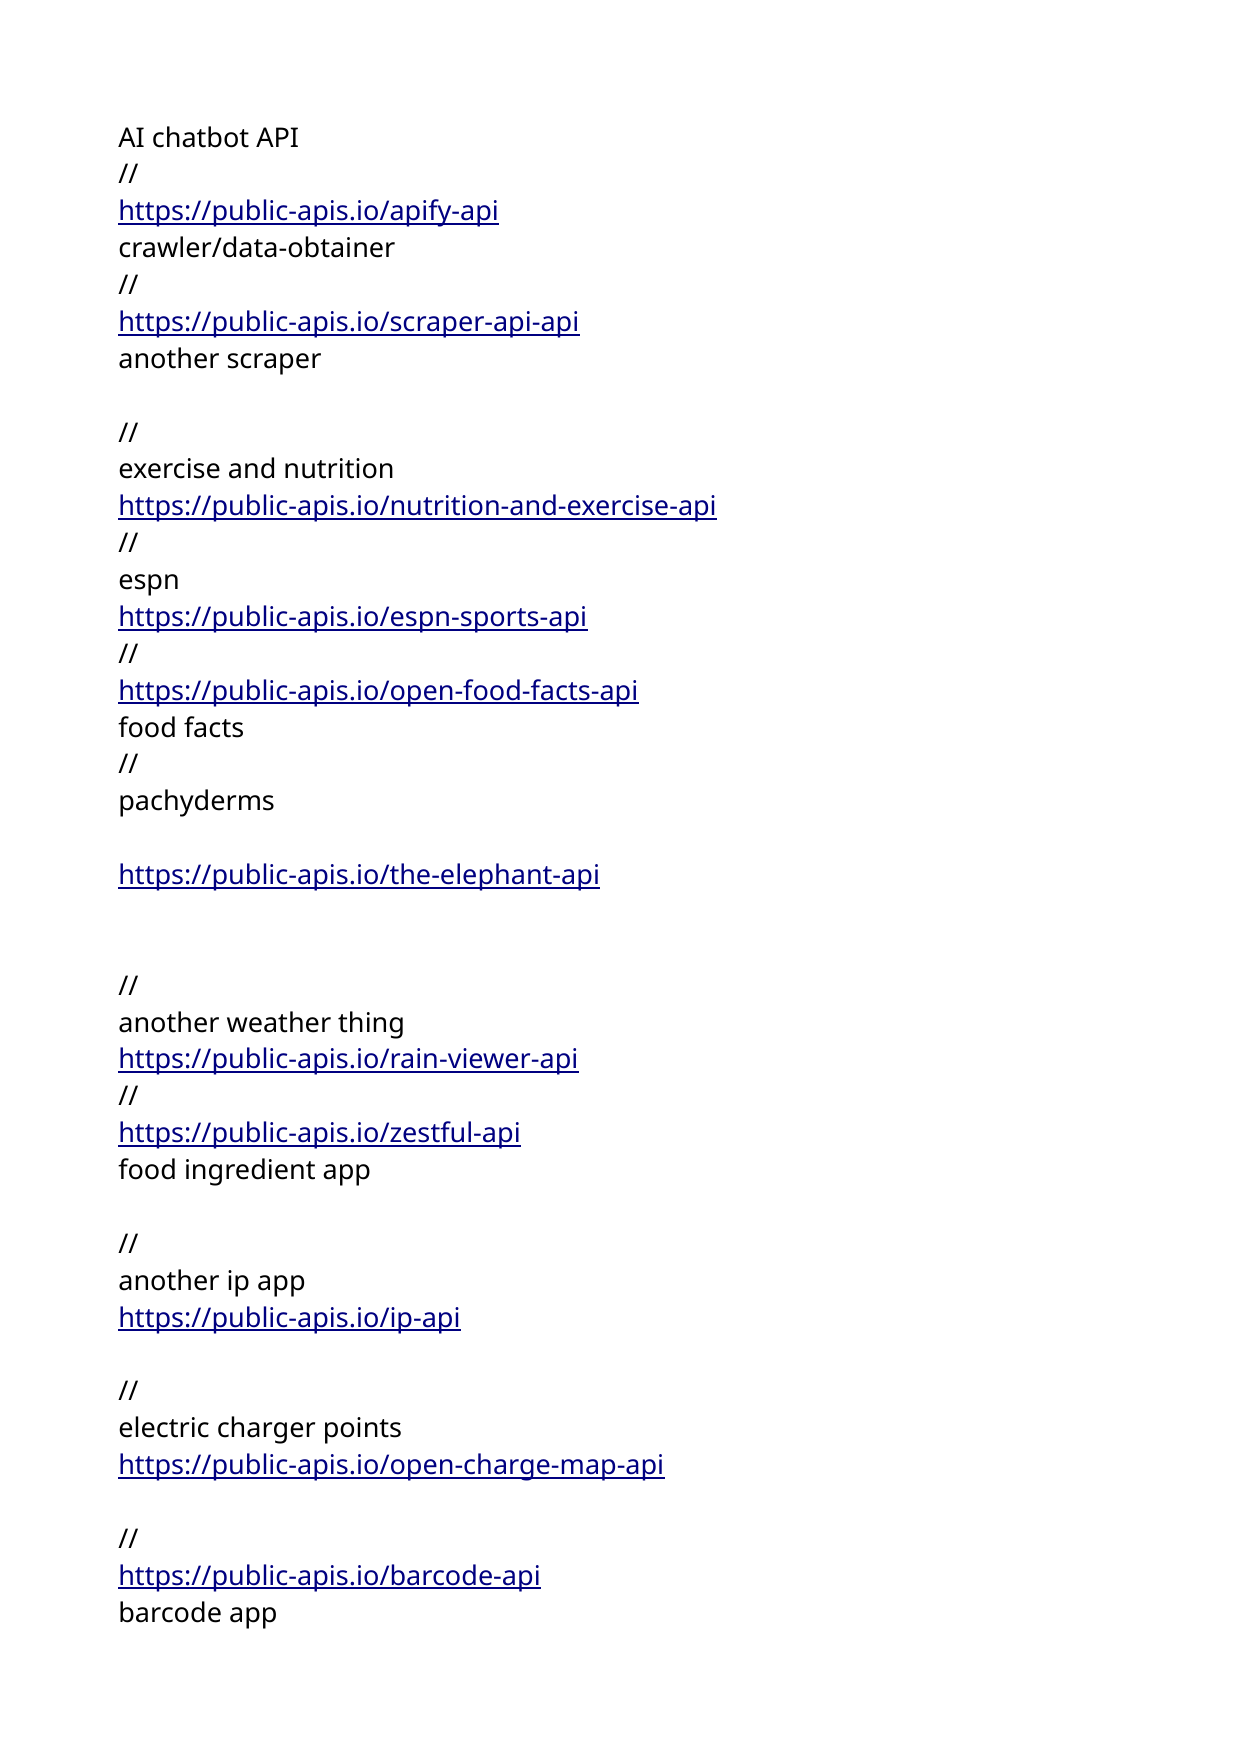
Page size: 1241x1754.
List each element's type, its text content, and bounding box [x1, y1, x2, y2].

text exercise and nutrition [118, 450, 1122, 487]
text https://public-apis.io/open-charge-map-api [118, 1446, 1122, 1482]
text // [118, 1372, 1122, 1409]
text // [118, 966, 1122, 1003]
text https://public-apis.io/the-elephant-api [118, 856, 1122, 892]
text // [118, 155, 1122, 192]
text AI chatbot API [118, 118, 1122, 155]
text // [118, 413, 1122, 450]
text food ingredient app [118, 1151, 1122, 1187]
text https://public-apis.io/zestful-api [118, 1114, 1122, 1151]
text https://public-apis.io/scraper-api-api [118, 302, 1122, 339]
text // [118, 634, 1122, 671]
text another weather thing [118, 1003, 1122, 1040]
text // [118, 1224, 1122, 1261]
text pachyderms [118, 782, 1122, 819]
text https://public-apis.io/espn-sports-api [118, 597, 1122, 634]
text food facts [118, 708, 1122, 745]
text another ip app [118, 1261, 1122, 1298]
text // [118, 1519, 1122, 1556]
text // [118, 524, 1122, 561]
text crawler/data-obtainer [118, 229, 1122, 266]
text // [118, 1077, 1122, 1114]
text https://public-apis.io/nutrition-and-exercise-api [118, 487, 1122, 524]
text https://public-apis.io/open-food-facts-api [118, 671, 1122, 708]
text barcode app [118, 1593, 1122, 1630]
text espn [118, 561, 1122, 597]
text // [118, 745, 1122, 782]
text electric charger points [118, 1409, 1122, 1446]
text https://public-apis.io/rain-viewer-api [118, 1040, 1122, 1077]
text https://public-apis.io/barcode-api [118, 1556, 1122, 1593]
text // [118, 266, 1122, 302]
text https://public-apis.io/apify-api [118, 192, 1122, 229]
text another scraper [118, 339, 1122, 376]
text https://public-apis.io/ip-api [118, 1298, 1122, 1335]
